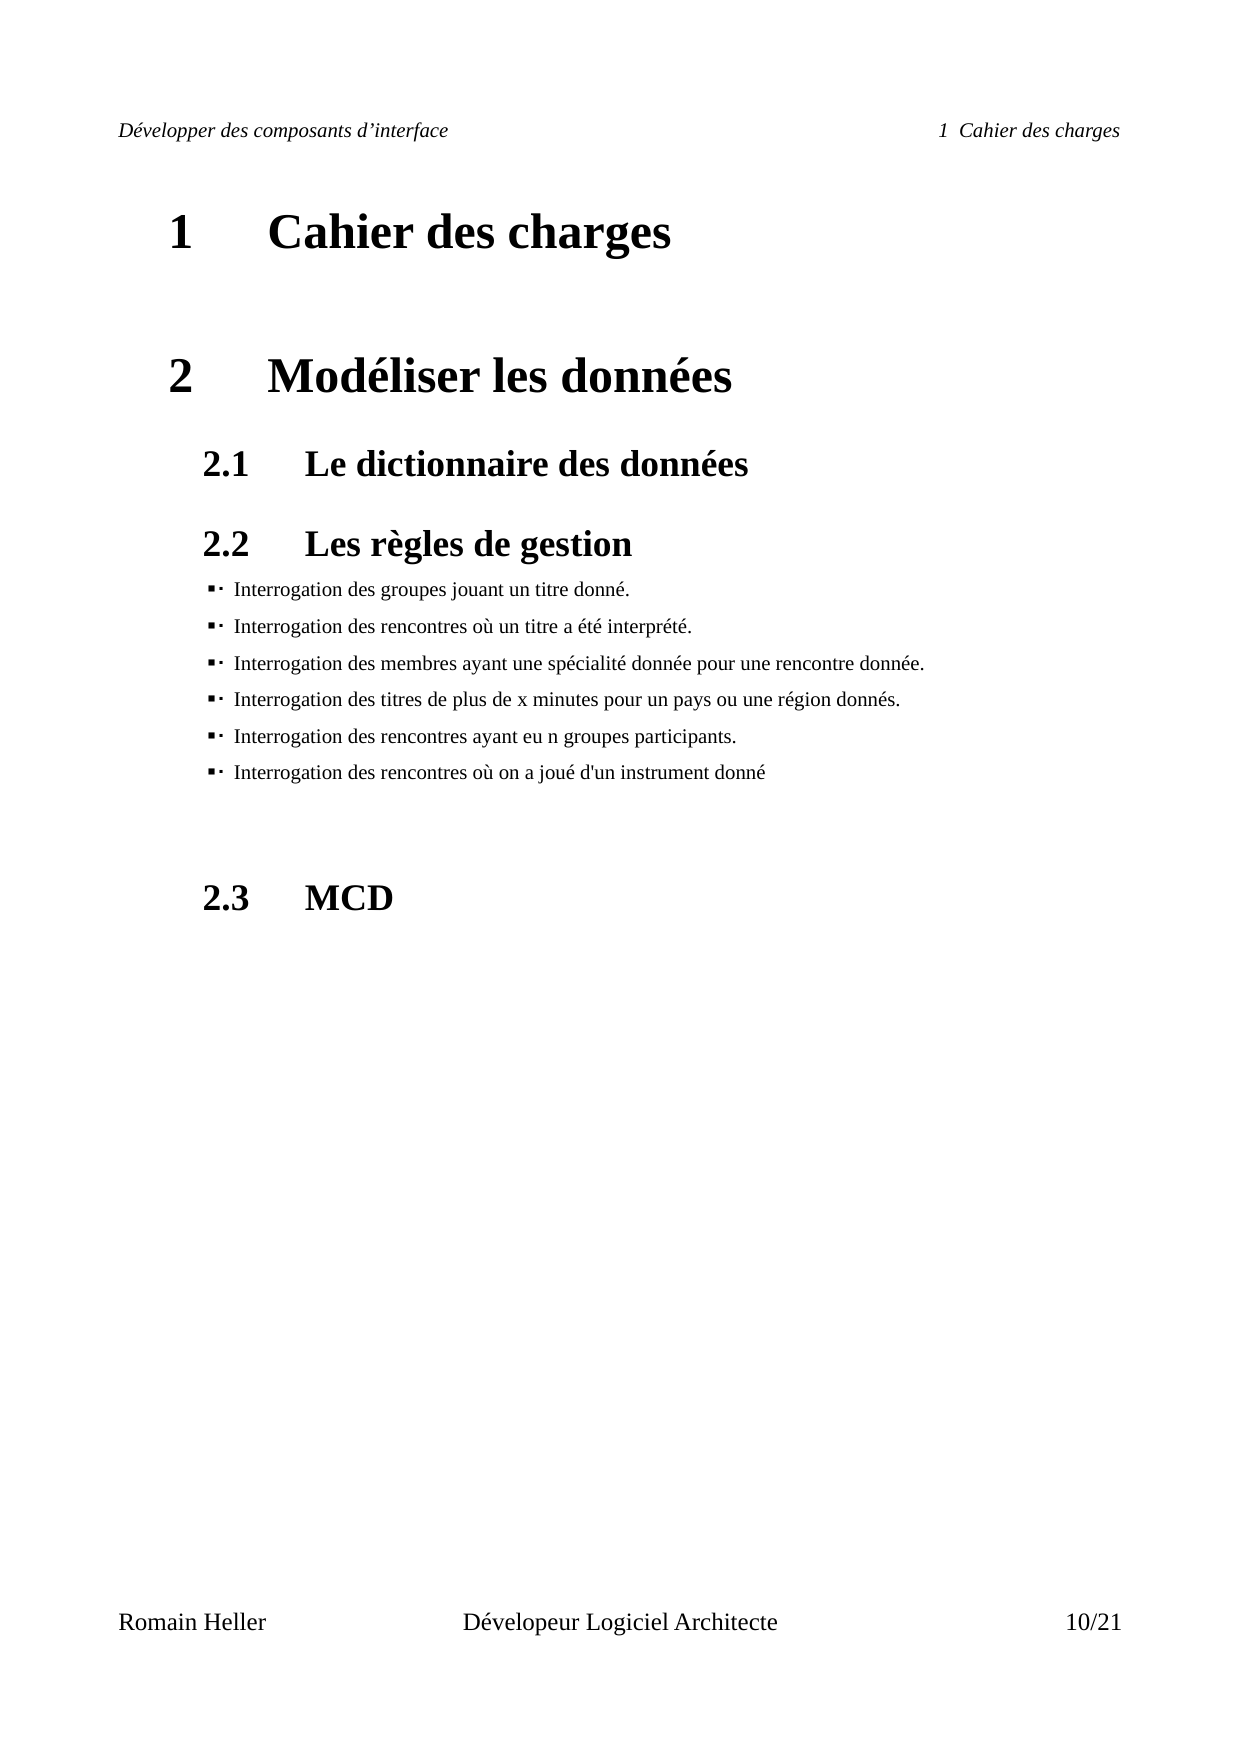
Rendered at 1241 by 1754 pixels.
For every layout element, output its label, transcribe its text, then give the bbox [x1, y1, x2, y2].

text § Interrogation des rencontres où on a joué d'un instrument donné [207, 760, 1122, 784]
text § Interrogation des rencontres où un titre a été interprété. [207, 614, 1122, 638]
subtitle MCD [193, 876, 1122, 919]
text § Interrogation des groupes jouant un titre donné. [207, 577, 1122, 601]
text § Interrogation des rencontres ayant eu n groupes participants. [207, 724, 1122, 748]
text § Interrogation des titres de plus de x minutes pour un pays ou une région donnés. [207, 687, 1122, 711]
subtitle Les règles de gestion [193, 522, 1122, 565]
text § Interrogation des membres ayant une spécialité donnée pour une rencontre donnée. [207, 651, 1122, 674]
subtitle Modéliser les données [156, 346, 1122, 404]
subtitle Le dictionnaire des données [193, 441, 1122, 484]
subtitle Cahier des charges [156, 202, 1122, 259]
